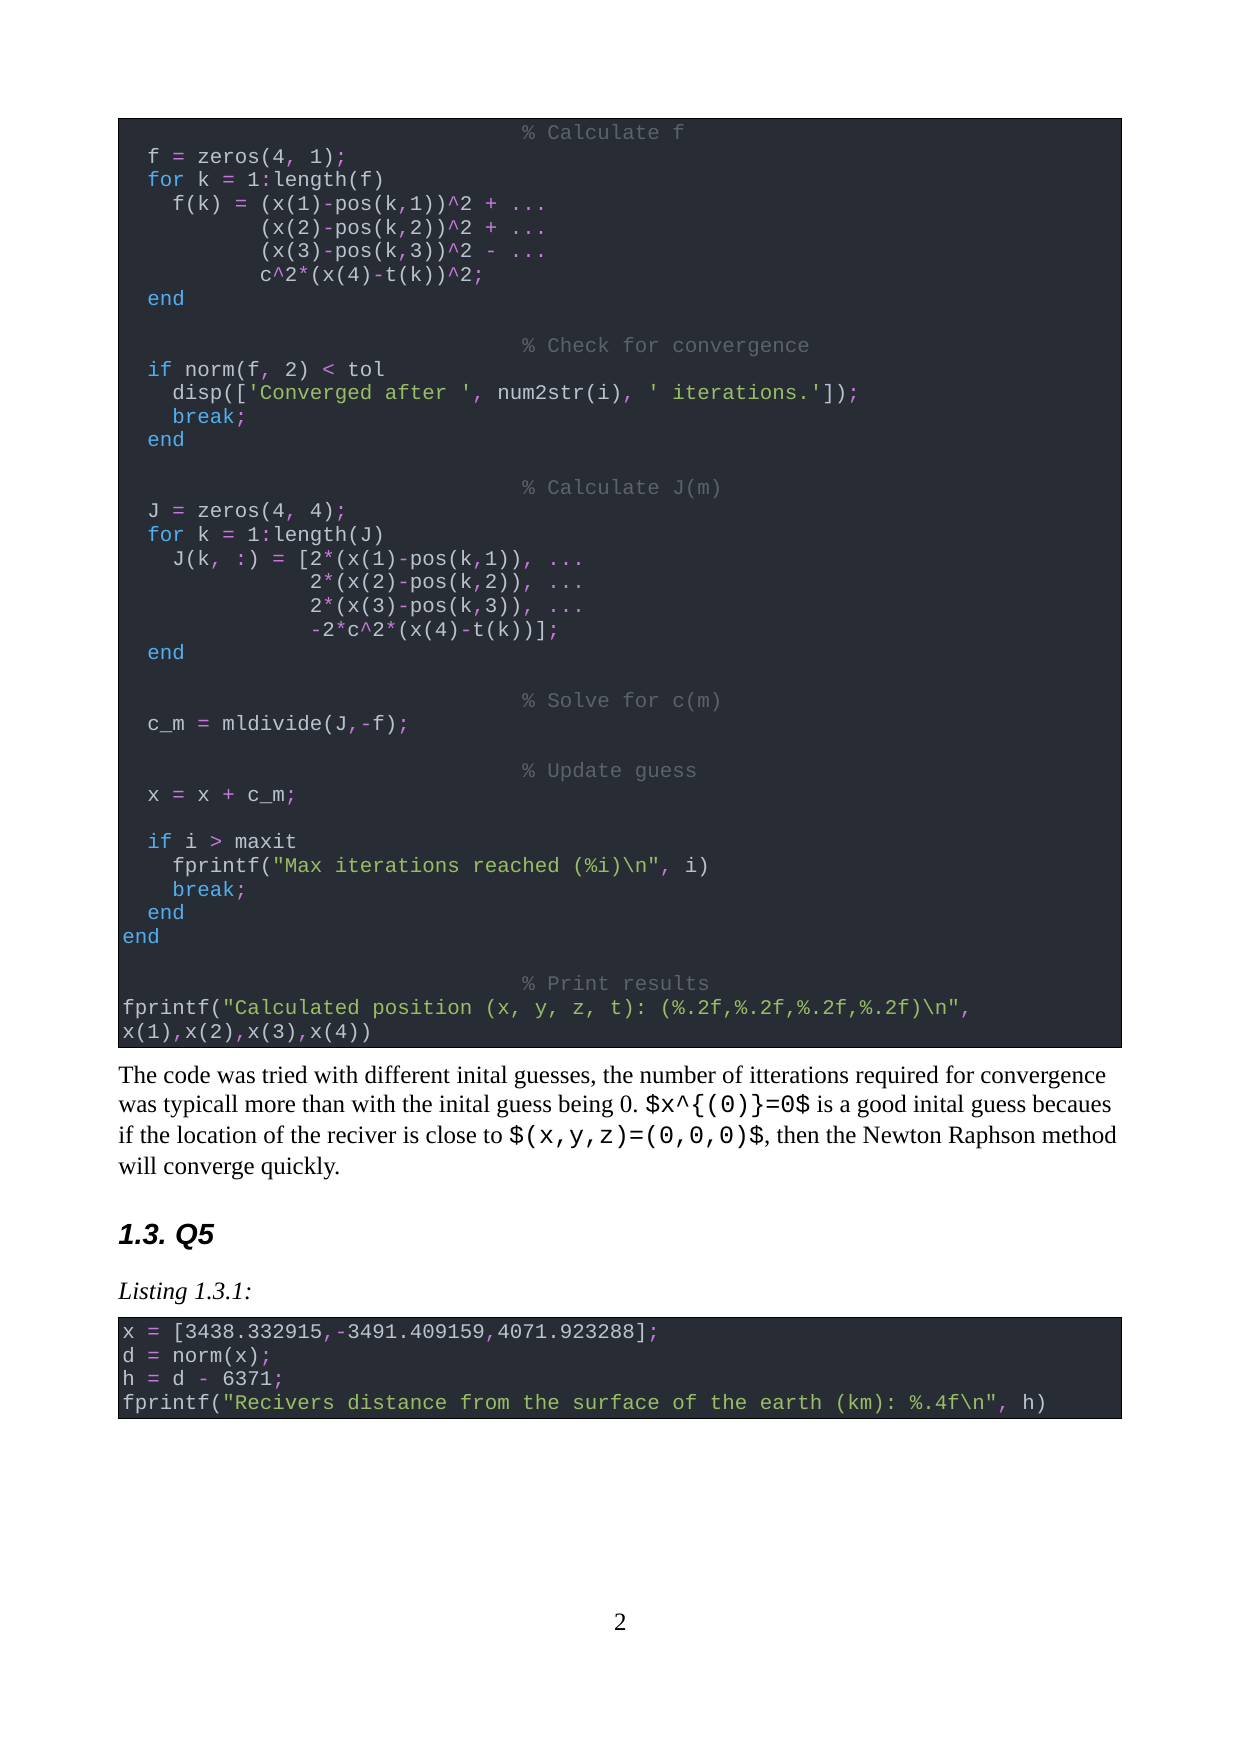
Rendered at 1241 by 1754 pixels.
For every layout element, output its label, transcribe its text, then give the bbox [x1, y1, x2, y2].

text (x(3)-pos(k,3))^2 - ... [119, 236, 1121, 260]
text f = zeros(4, 1); [119, 142, 1121, 165]
text c_m = mldivide(J,-f); [119, 709, 1121, 733]
text c^2*(x(4)-t(k))^2; [119, 260, 1121, 284]
text end [119, 922, 1121, 946]
text for k = 1:length(f) [119, 165, 1121, 189]
text % Print results [119, 969, 1121, 993]
text J(k, :) = [2*(x(1)-pos(k,1)), ... [119, 544, 1121, 567]
text fprintf("Calculated position (x, y, z, t): (%.2f,%.2f,%.2f,%.2f)\n", x(1),x(2),x(3),x(4)) [119, 993, 1121, 1047]
text f(k) = (x(1)-pos(k,1))^2 + ... [119, 189, 1121, 213]
text (x(2)-pos(k,2))^2 + ... [119, 213, 1121, 236]
text end [119, 284, 1121, 307]
text end [119, 898, 1121, 922]
text -2*c^2*(x(4)-t(k))]; [119, 615, 1121, 638]
text disp(['Converged after ', num2str(i), ' iterations.']); [119, 378, 1121, 402]
text end [119, 426, 1121, 449]
text The code was tried with different inital guesses, the number of itterations required for convergence was typicall more than with the inital guess being 0. $x^{(0)}=0$ is a good inital guess becaues if the location of the reciver is close to $(x,y,z)=(0,0,0)$, then the Newton Raphson method will converge quickly. [118, 1061, 1122, 1180]
text % Calculate J(m) [119, 473, 1121, 496]
subtitle Q5 [118, 1217, 1122, 1251]
text x = [3438.332915,-3491.409159,4071.923288]; [119, 1318, 1121, 1341]
text 2*(x(3)-pos(k,3)), ... [119, 591, 1121, 615]
text end [119, 638, 1121, 662]
text for k = 1:length(J) [119, 520, 1121, 544]
text if norm(f, 2) < tol [119, 354, 1121, 378]
text % Check for convergence [119, 331, 1121, 354]
text d = norm(x); [119, 1341, 1121, 1364]
text % Update guess [119, 757, 1121, 780]
text % Calculate f [119, 119, 1121, 142]
text fprintf("Max iterations reached (%i)\n", i) [119, 851, 1121, 875]
list Listing 1.3.1: [118, 1276, 1122, 1304]
text break; [119, 875, 1121, 898]
text break; [119, 402, 1121, 426]
text if i > maxit [119, 827, 1121, 851]
text J = zeros(4, 4); [119, 496, 1121, 520]
text x = x + c_m; [119, 780, 1121, 804]
text fprintf("Recivers distance from the surface of the earth (km): %.4f\n", h) [119, 1388, 1121, 1418]
text h = d - 6371; [119, 1364, 1121, 1388]
text % Solve for c(m) [119, 686, 1121, 709]
text 2*(x(2)-pos(k,2)), ... [119, 567, 1121, 591]
